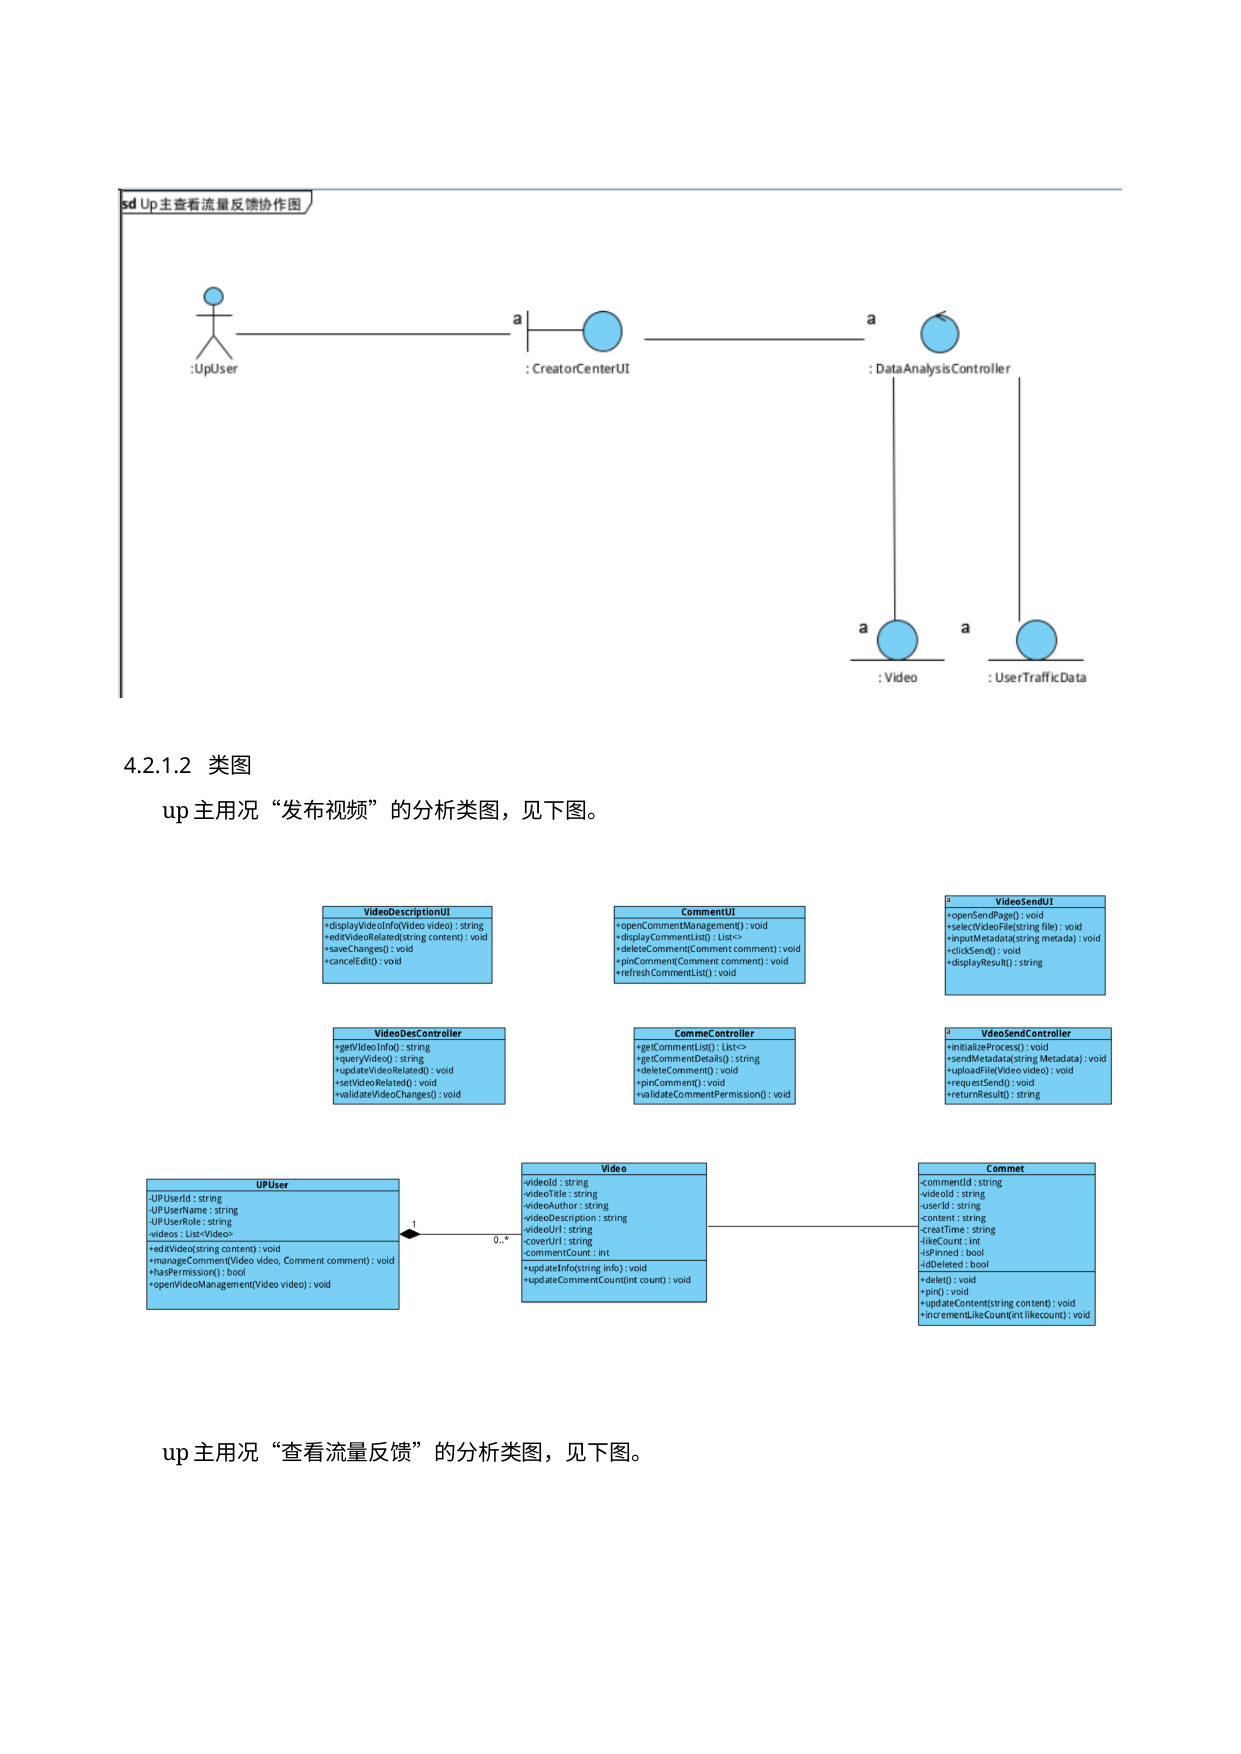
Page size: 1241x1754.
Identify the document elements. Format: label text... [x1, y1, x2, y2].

text up主用况“查看流量反馈”的分析类图，见下图。 [118, 1435, 1122, 1467]
picture [118, 187, 1123, 698]
subtitle 类图 [118, 748, 1122, 780]
text up主用况“发布视频”的分析类图，见下图。 [118, 793, 1122, 825]
picture [118, 837, 1123, 1348]
